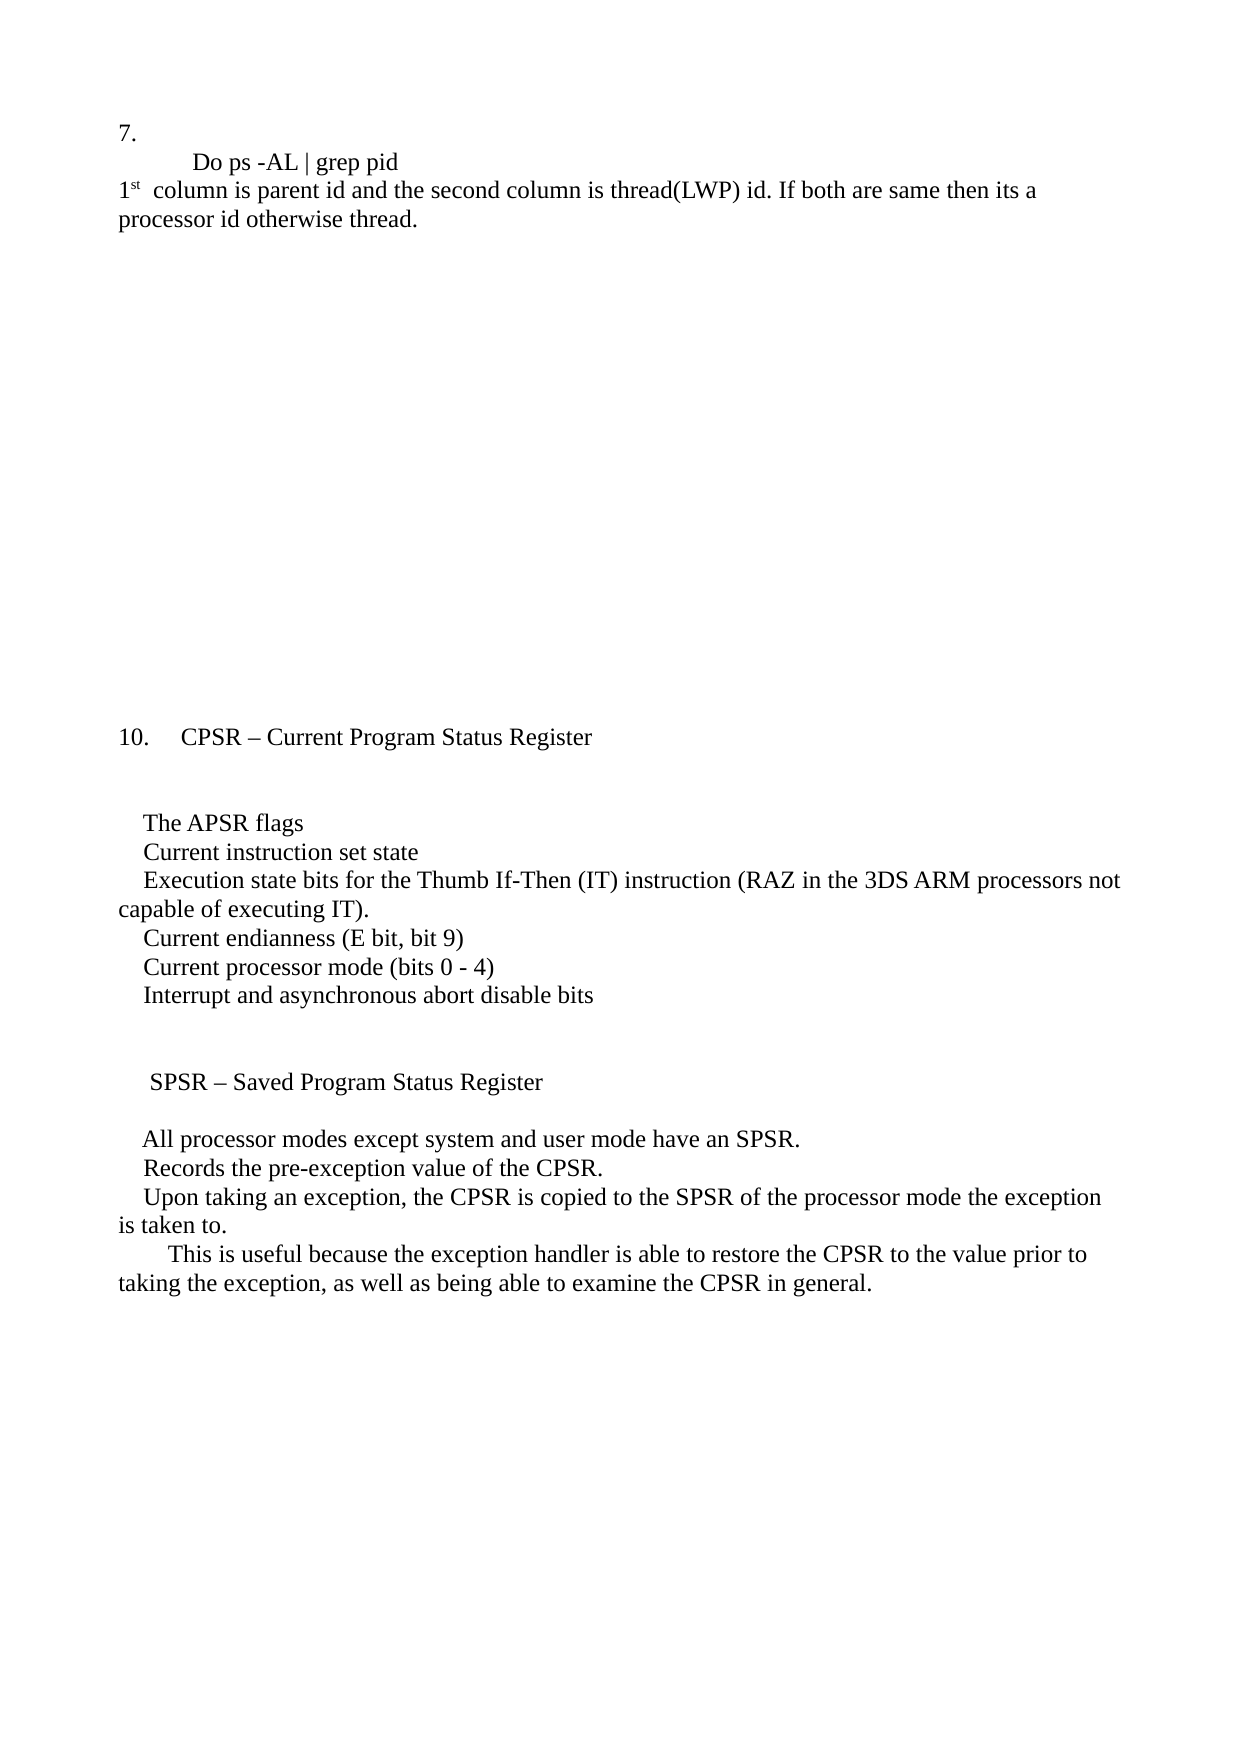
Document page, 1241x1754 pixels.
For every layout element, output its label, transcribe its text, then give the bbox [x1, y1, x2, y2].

text Upon taking an exception, the CPSR is copied to the SPSR of the processor mode the exception is taken to. [118, 1182, 1122, 1239]
text All processor modes except system and user mode have an SPSR. [118, 1124, 1122, 1153]
text Current instruction set state [118, 837, 1122, 866]
text Execution state bits for the Thumb If-Then (IT) instruction (RAZ in the 3DS ARM processors not capable of executing IT). [118, 866, 1122, 923]
text Interrupt and asynchronous abort disable bits [118, 981, 1122, 1009]
text Do ps -AL | grep pid [118, 147, 1122, 176]
text Current processor mode (bits 0 - 4) [118, 952, 1122, 981]
text Current endianness (E bit, bit 9) [118, 923, 1122, 952]
text 7. [118, 118, 1122, 147]
text 10. CPSR – Current Program Status Register [118, 722, 1122, 751]
text Records the pre-exception value of the CPSR. [118, 1153, 1122, 1182]
text 1st column is parent id and the second column is thread(LWP) id. If both are same then its a processor id otherwise thread. [118, 176, 1122, 233]
text SPSR – Saved Program Status Register [118, 1067, 1122, 1096]
text The APSR flags [118, 808, 1122, 837]
text This is useful because the exception handler is able to restore the CPSR to the value prior to taking the exception, as well as being able to examine the CPSR in general. [118, 1239, 1122, 1297]
